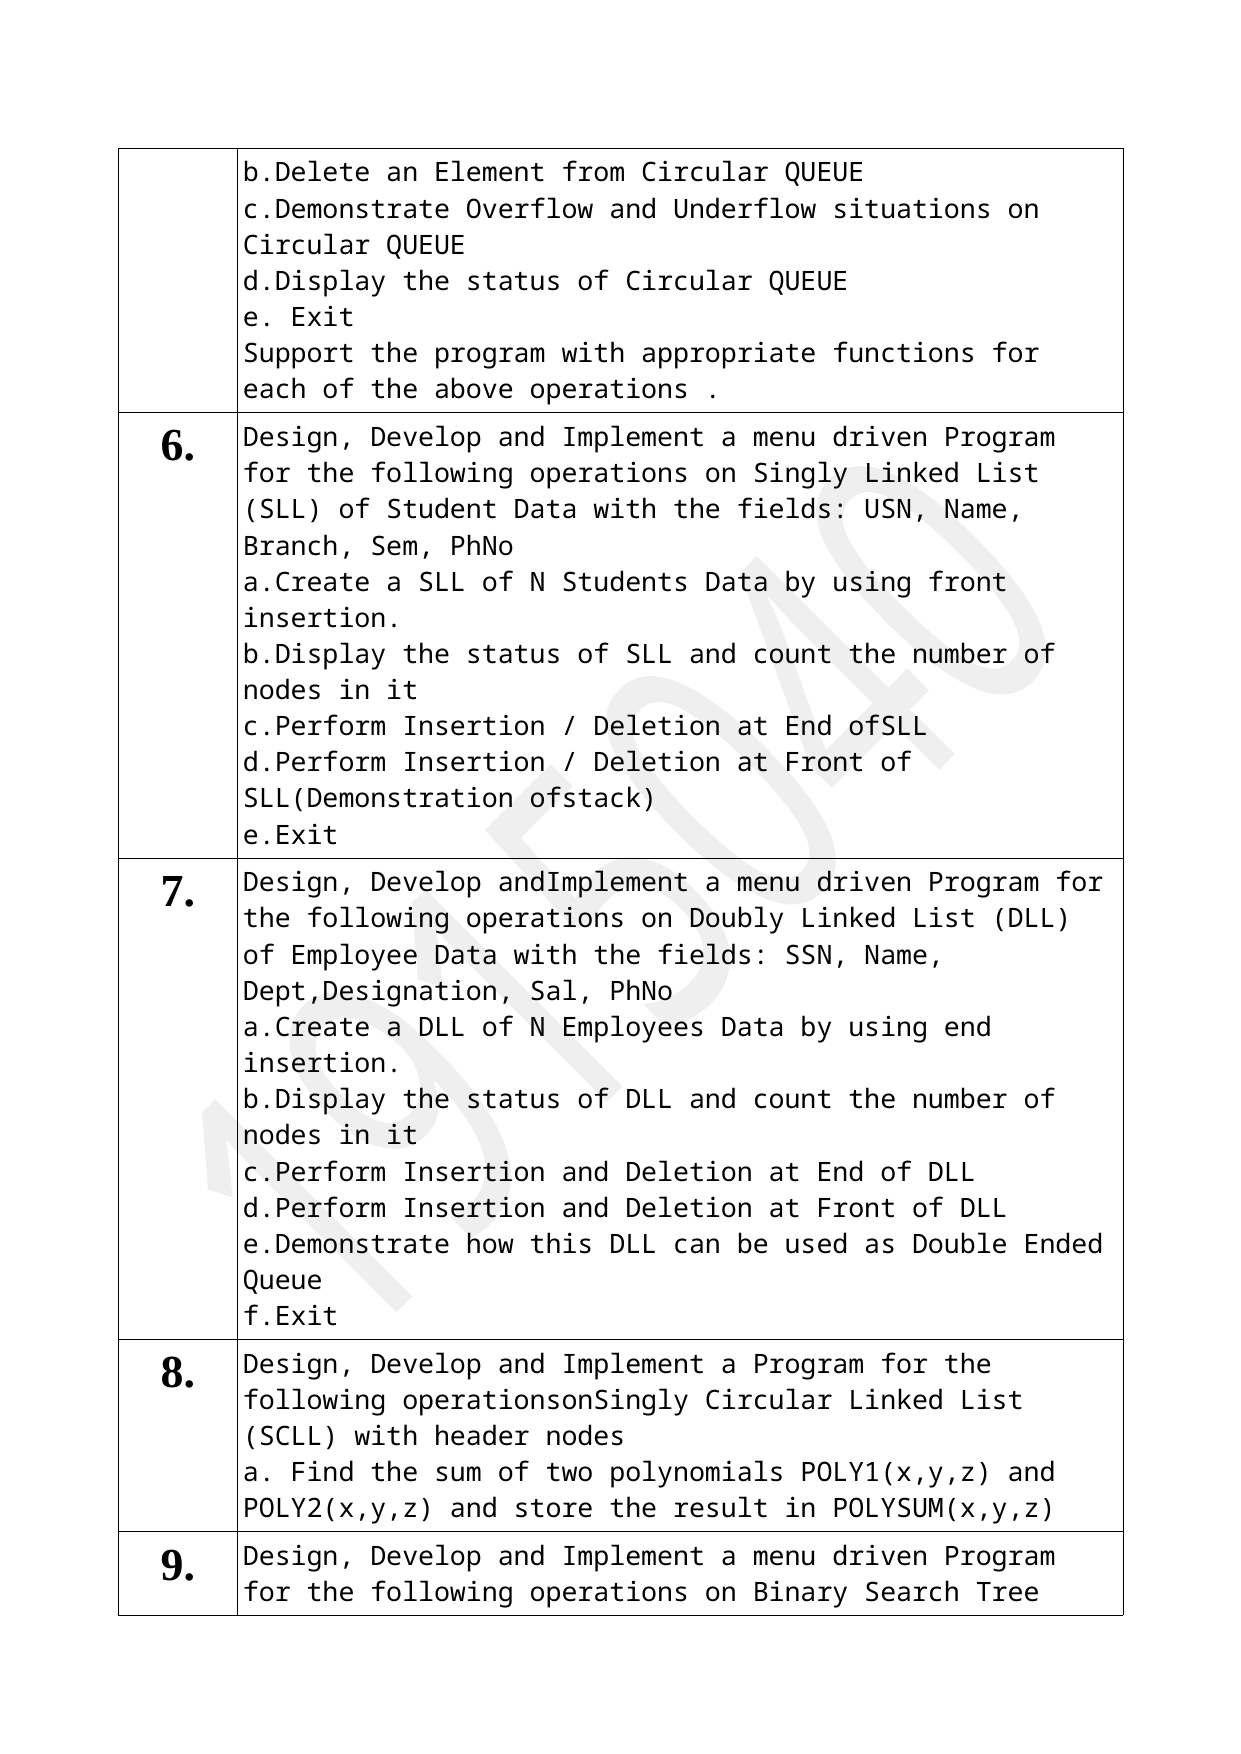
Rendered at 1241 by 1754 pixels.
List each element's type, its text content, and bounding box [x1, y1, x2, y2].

table_cell 6. [119, 413, 237, 857]
table_cell Design, Develop and Implement a Program for the following operationsonSingly Circular Linked List (SCLL) with header nodes a. Find the sum of two polynomials POLY1(x,y,z) and POLY2(x,y,z) and store the result in POLYSUM(x,y,z) [238, 1340, 1123, 1531]
table_cell 8. [119, 1340, 237, 1531]
table_cell b.Delete an Element from Circular QUEUE c.Demonstrate Overflow and Underflow situations on Circular QUEUE d.Display the status of Circular QUEUE e. Exit Support the program with appropriate functions for each of the above operations . [238, 149, 1123, 412]
table_cell Design, Develop andImplement a menu driven Program for the following operations on Doubly Linked List (DLL) of Employee Data with the fields: SSN, Name, Dept,Designation, Sal, PhNo a.Create a DLL of N Employees Data by using end insertion. b.Display the status of DLL and count the number of nodes in it c.Perform Insertion and Deletion at End of DLL d.Perform Insertion and Deletion at Front of DLL e.Demonstrate how this DLL can be used as Double Ended Queue f.Exit [238, 859, 1123, 1339]
table_cell Design, Develop and Implement a menu driven Program for the following operations on Singly Linked List (SLL) of Student Data with the fields: USN, Name, Branch, Sem, PhNo a.Create a SLL of N Students Data by using front insertion. b.Display the status of SLL and count the number of nodes in it c.Perform Insertion / Deletion at End ofSLL d.Perform Insertion / Deletion at Front of SLL(Demonstration ofstack) e.Exit [238, 413, 1123, 857]
table_cell [119, 149, 237, 412]
table_cell Design, Develop and Implement a menu driven Program for the following operations on Binary Search Tree [238, 1532, 1123, 1615]
table_cell 9. [119, 1532, 237, 1615]
table_cell 7. [119, 859, 237, 1339]
